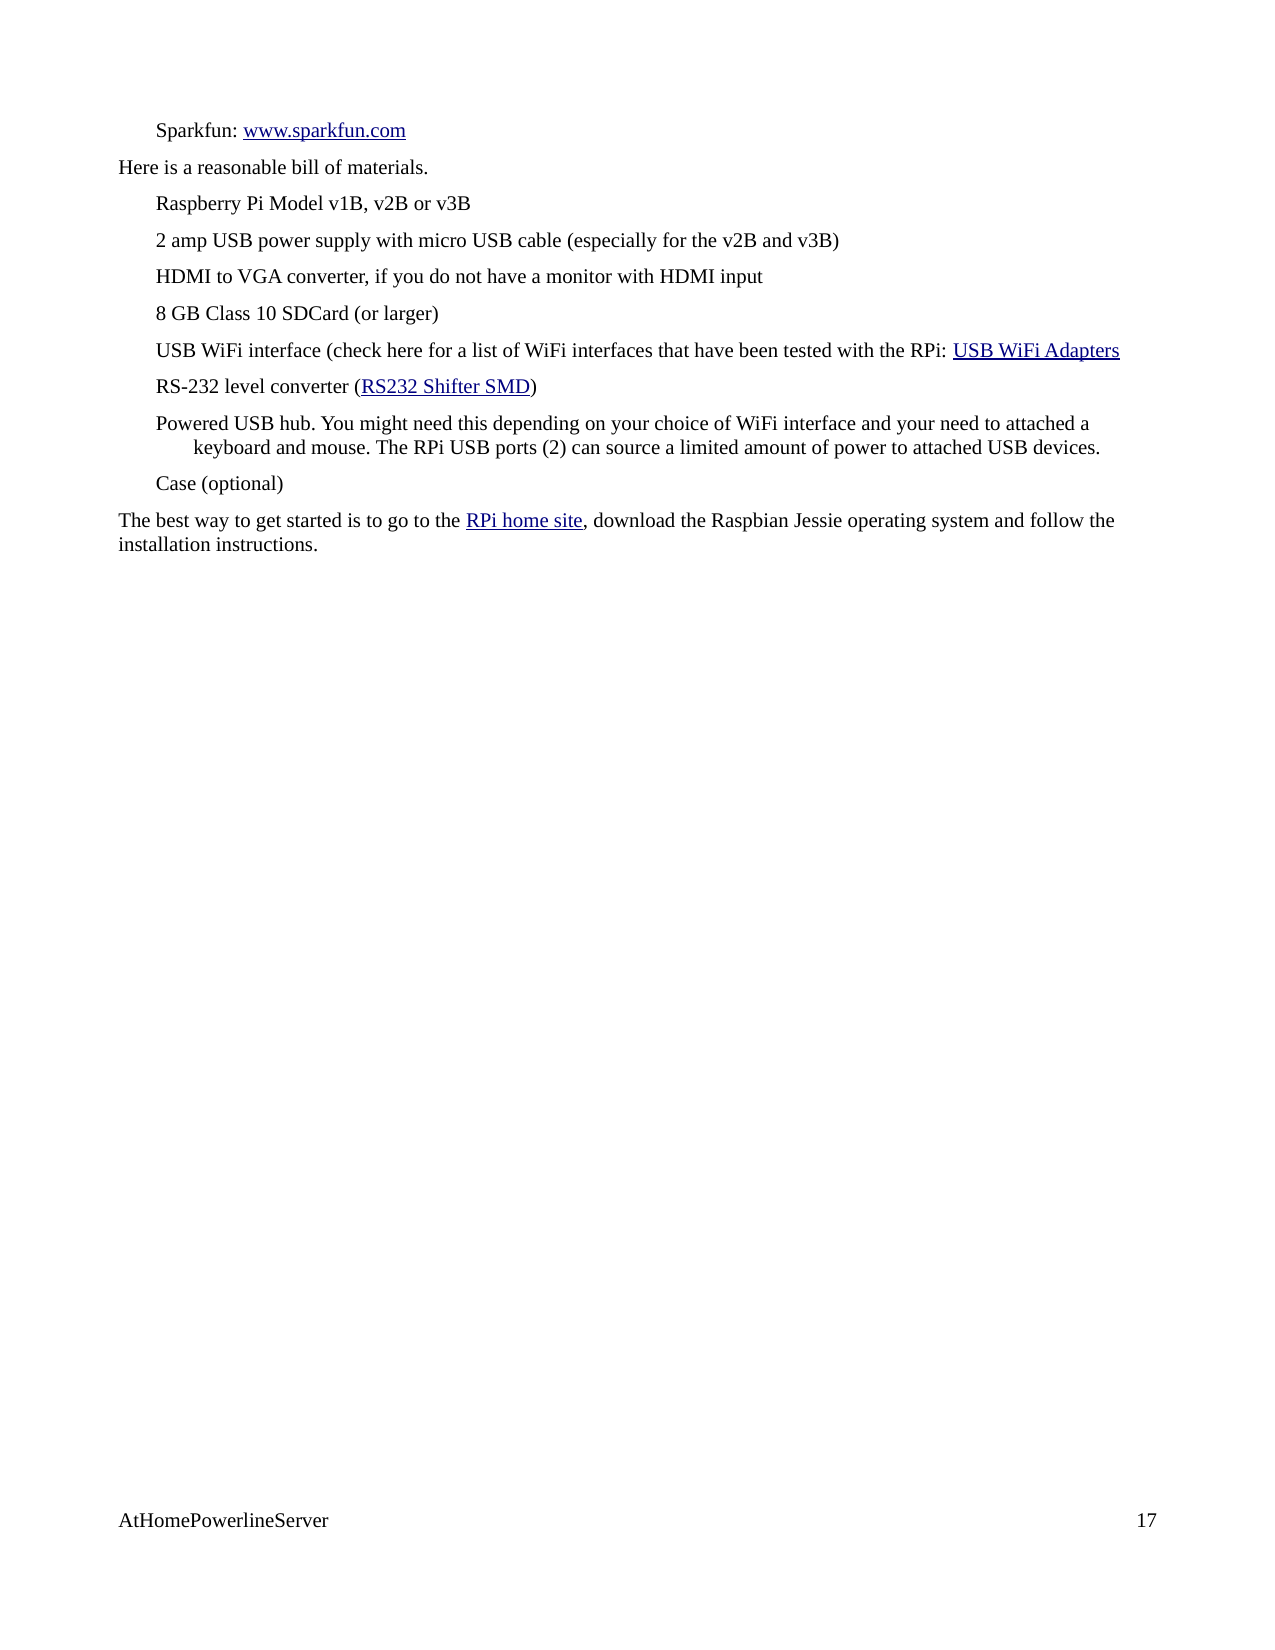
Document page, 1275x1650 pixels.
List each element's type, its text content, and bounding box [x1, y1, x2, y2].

list Raspberry Pi Model v1B, v2B or v3B [156, 191, 1157, 215]
list RS-232 level converter (RS232 Shifter SMD) [156, 374, 1157, 398]
list 8 GB Class 10 SDCard (or larger) [156, 301, 1157, 325]
list Sparkfun: www.sparkfun.com [156, 118, 1157, 142]
list 2 amp USB power supply with micro USB cable (especially for the v2B and v3B) [156, 228, 1157, 252]
text Here is a reasonable bill of materials. [118, 155, 1157, 179]
list Powered USB hub. You might need this depending on your choice of WiFi interface and your need to attached a keyboard and mouse. The RPi USB ports (2) can source a limited amount of power to attached USB devices. [156, 411, 1157, 459]
list Case (optional) [156, 471, 1157, 495]
list HDMI to VGA converter, if you do not have a monitor with HDMI input [156, 264, 1157, 288]
list USB WiFi interface (check here for a list of WiFi interfaces that have been tested with the RPi: USB WiFi Adapters [156, 337, 1157, 362]
text The best way to get started is to go to the RPi home site, download the Raspbian Jessie operating system and follow the installation instructions. [118, 508, 1157, 556]
